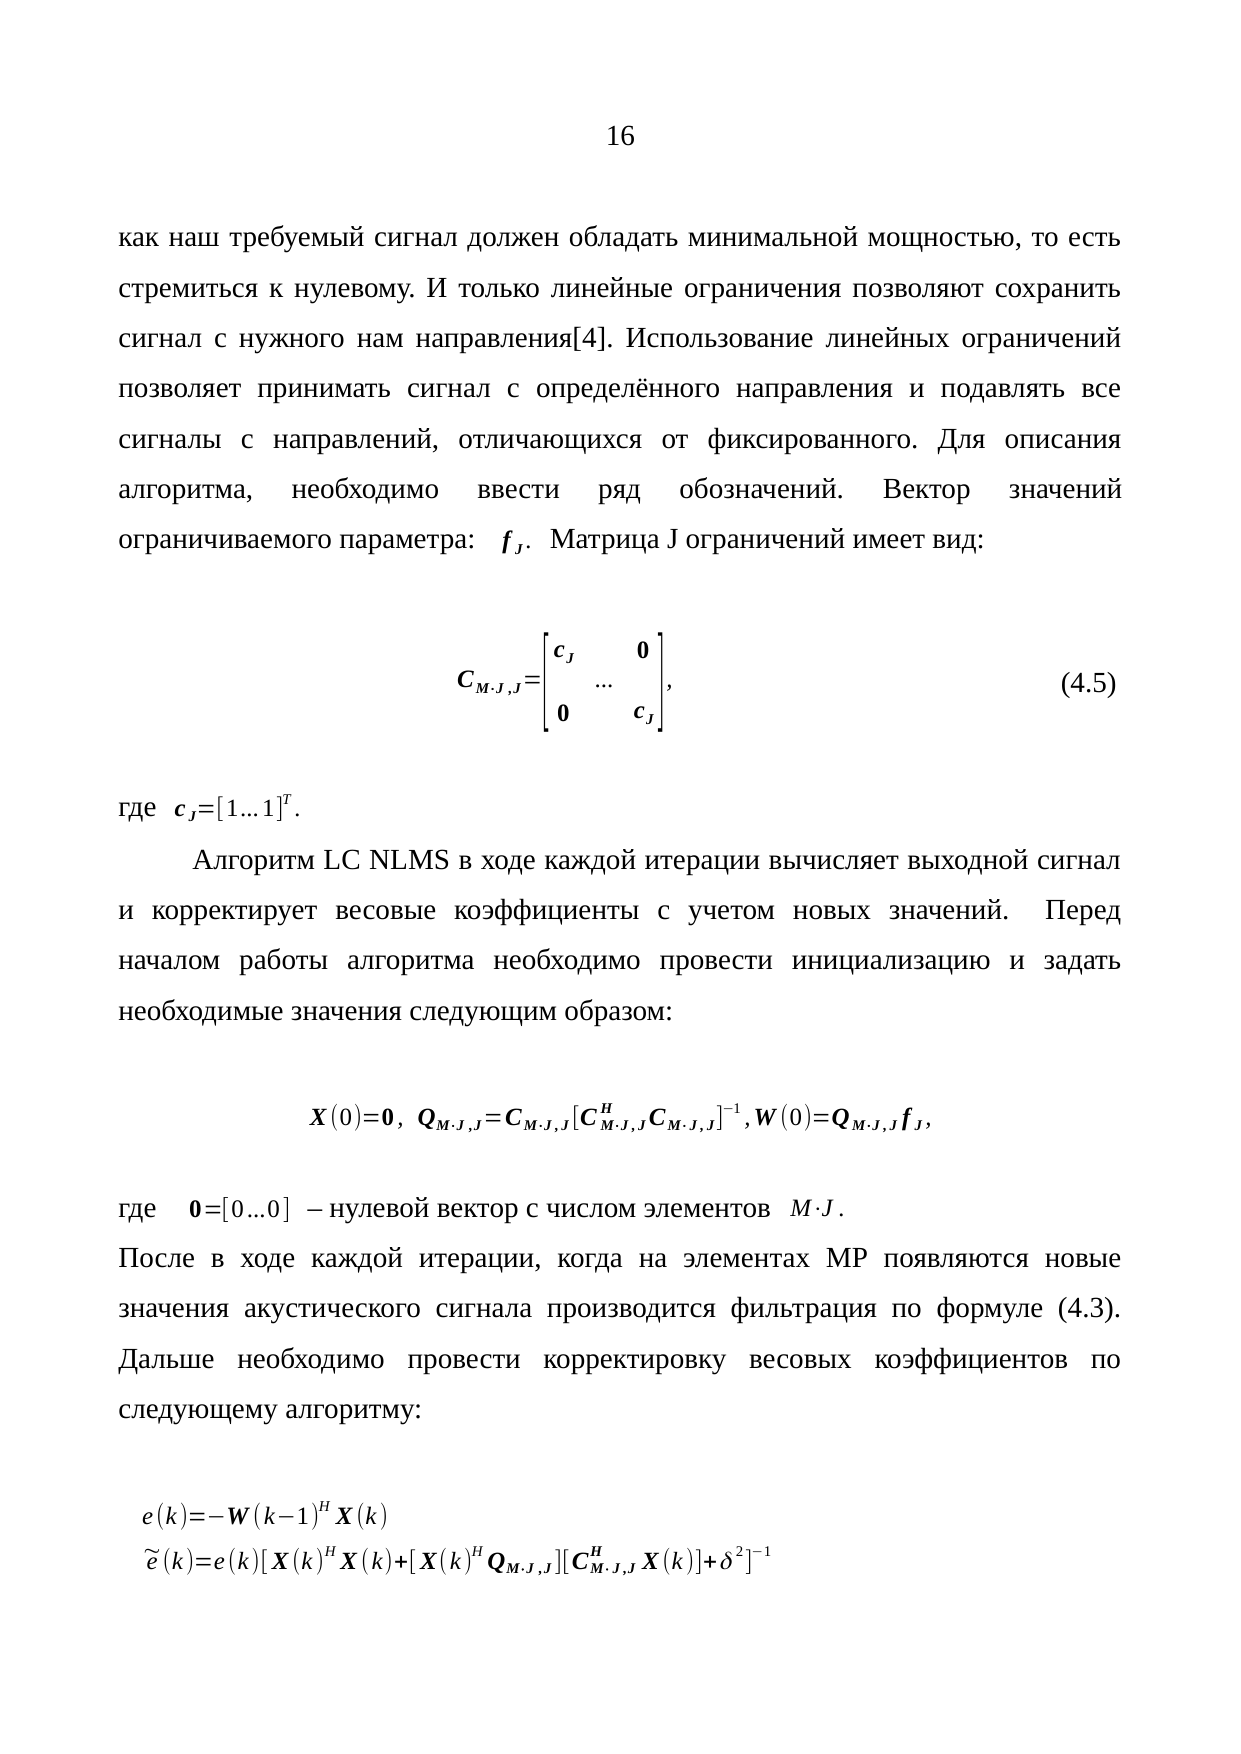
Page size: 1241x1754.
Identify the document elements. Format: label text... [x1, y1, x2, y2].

text где – сигнал ошибки, – требуемый сигнал, – выходной сигнал адаптивного фильтра. В рамках нашей задачи так как наш требуемый сигнал должен обладать минимальной мощностью, то есть стремиться к нулевому. И только линейные ограничения позволяют сохранить сигнал с нужного нам направления[4]. Использование линейных ограничений позволяет принимать сигнал с определённого направления и подавлять все сигналы с направлений, отличающихся от фиксированного. Для описания алгоритма, необходимо ввести ряд обозначений. Вектор значений ограничиваемого параметра: Матрица J ограничений имеет вид: [118, 219, 1122, 558]
text После в ходе каждой итерации, когда на элементах МР появляются новые значения акустического сигнала производится фильтрация по формуле (4.3). Дальше необходимо провести корректировку весовых коэффициентов по следующему алгоритму: [118, 1240, 1122, 1425]
table_cell [118, 1537, 1122, 1583]
text Алгоритм LC NLMS в ходе каждой итерации вычисляет выходной сигнал и корректирует весовые коэффициенты с учетом новых значений. Перед началом работы алгоритма необходимо провести инициализацию и задать необходимые значения следующим образом: [118, 842, 1122, 1026]
table_header [118, 625, 1010, 738]
text где [118, 789, 1122, 825]
table_header [118, 1492, 1122, 1537]
text где – нулевой вектор с числом элементов [118, 1190, 1122, 1223]
table_header (4.5) [1010, 625, 1122, 738]
table_header [118, 1093, 1122, 1140]
